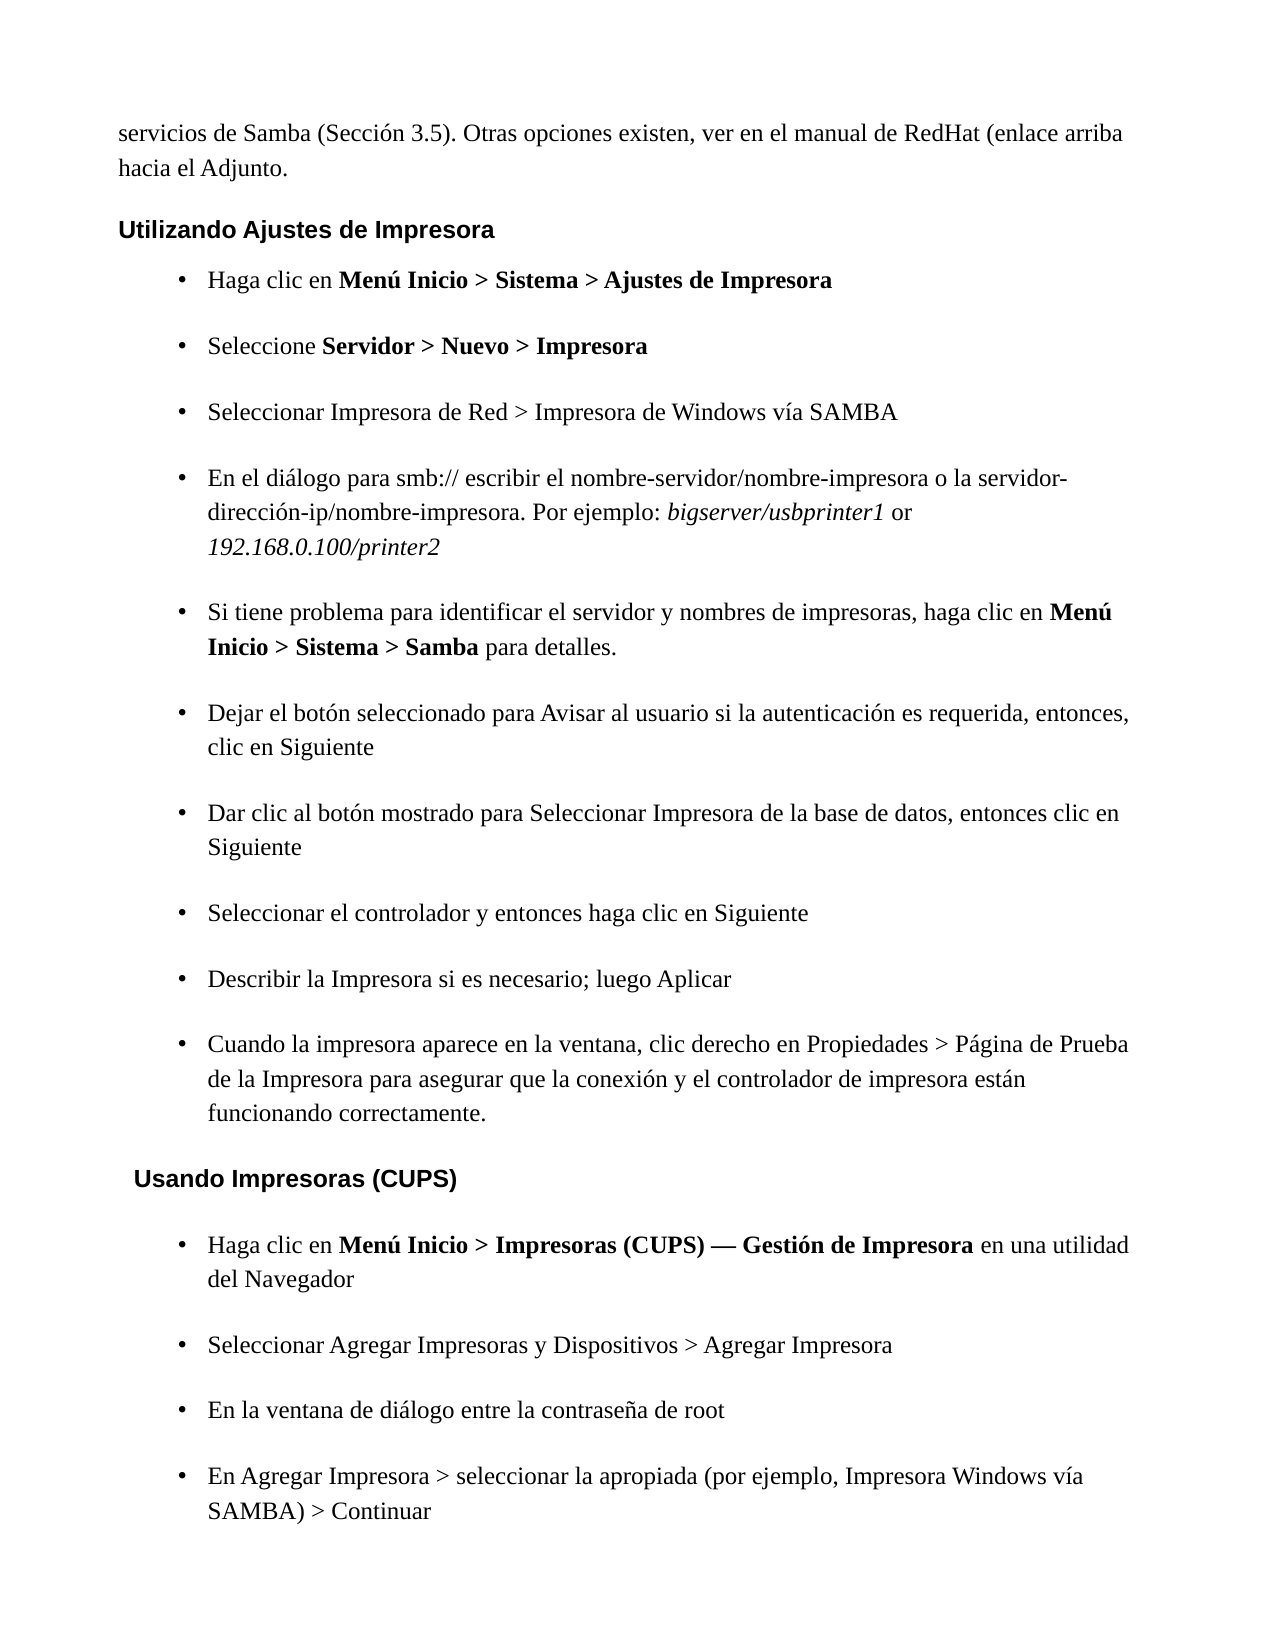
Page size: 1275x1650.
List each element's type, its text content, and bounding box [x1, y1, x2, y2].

list Seleccione Servidor > Nuevo > Impresora [178, 331, 1141, 360]
list Dejar el botón seleccionado para Avisar al usuario si la autenticación es requerida, entonces, clic en Siguiente [178, 698, 1141, 761]
list En la ventana de diálogo entre la contraseña de root [178, 1396, 1141, 1424]
text servicios de Samba (Sección 3.5). Otras opciones existen, ver en el manual de RedHat (enlace arriba hacia el Adjunto. [118, 118, 1157, 181]
list Seleccionar el controlador y entonces haga clic en Siguiente [178, 898, 1141, 927]
text Usando Impresoras (CUPS) [134, 1164, 1141, 1193]
list En el diálogo para smb:// escribir el nombre-servidor/nombre-impresora o la servidor-dirección-ip/nombre-impresora. Por ejemplo: bigserver/usbprinter1 or 192.168.0.100/printer2 [178, 463, 1141, 561]
subtitle Utilizando Ajustes de Impresora [118, 215, 1157, 244]
list Cuando la impresora aparece en la ventana, clic derecho en Propiedades > Página de Prueba de la Impresora para asegurar que la conexión y el controlador de impresora están funcionando correctamente. [178, 1029, 1141, 1127]
list Seleccionar Agregar Impresoras y Dispositivos > Agregar Impresora [178, 1330, 1141, 1359]
list Describir la Impresora si es necesario; luego Aplicar [178, 964, 1141, 993]
list En Agregar Impresora > seleccionar la apropiada (por ejemplo, Impresora Windows vía SAMBA) > Continuar [178, 1461, 1141, 1524]
list Haga clic en Menú Inicio > Impresoras (CUPS) — Gestión de Impresora en una utilidad del Navegador [178, 1230, 1141, 1293]
list Dar clic al botón mostrado para Seleccionar Impresora de la base de datos, entonces clic en Siguiente [178, 798, 1141, 861]
list Haga clic en Menú Inicio > Sistema > Ajustes de Impresora [178, 266, 1141, 294]
list Seleccionar Impresora de Red > Impresora de Windows vía SAMBA [178, 397, 1141, 426]
list Si tiene problema para identificar el servidor y nombres de impresoras, haga clic en Menú Inicio > Sistema > Samba para detalles. [178, 597, 1141, 661]
